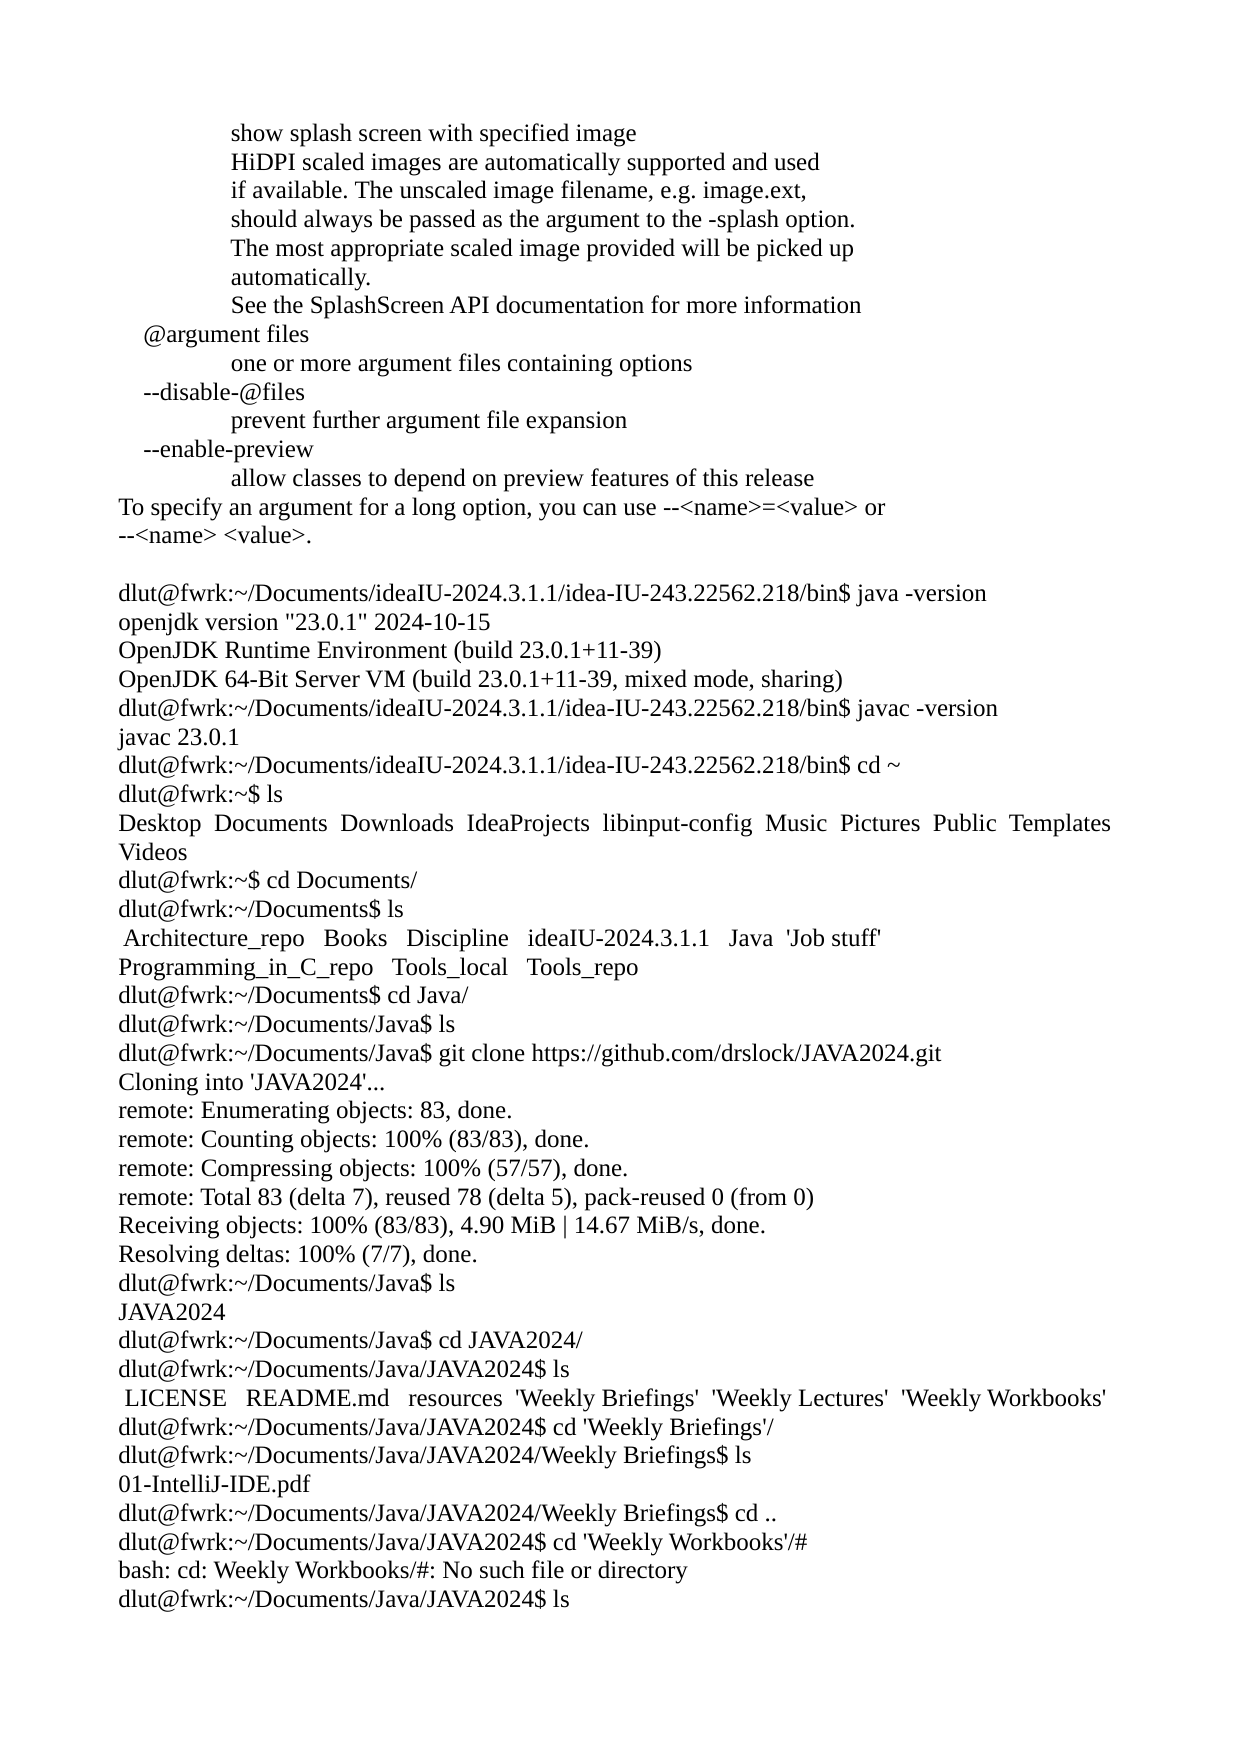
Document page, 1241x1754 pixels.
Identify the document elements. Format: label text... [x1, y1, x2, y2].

text one or more argument files containing options [118, 348, 1122, 377]
text @argument files [118, 319, 1122, 348]
text dlut@fwrk:~/Documents/Java$ cd JAVA2024/ [118, 1326, 1122, 1354]
text Cloning into 'JAVA2024'... [118, 1067, 1122, 1096]
text allow classes to depend on preview features of this release [118, 463, 1122, 492]
text prevent further argument file expansion [118, 406, 1122, 434]
text dlut@fwrk:~/Documents$ cd Java/ [118, 981, 1122, 1009]
text JAVA2024 [118, 1297, 1122, 1326]
text show splash screen with specified image [118, 118, 1122, 147]
text dlut@fwrk:~/Documents/ideaIU-2024.3.1.1/idea-IU-243.22562.218/bin$ java -version [118, 578, 1122, 607]
text remote: Enumerating objects: 83, done. [118, 1096, 1122, 1124]
text automatically. [118, 262, 1122, 291]
text dlut@fwrk:~/Documents$ ls [118, 894, 1122, 923]
text remote: Compressing objects: 100% (57/57), done. [118, 1153, 1122, 1182]
text dlut@fwrk:~/Documents/Java$ ls [118, 1268, 1122, 1297]
text if available. The unscaled image filename, e.g. image.ext, [118, 176, 1122, 204]
text bash: cd: Weekly Workbooks/#: No such file or directory [118, 1556, 1122, 1584]
text --<name> <value>. [118, 521, 1122, 549]
text dlut@fwrk:~$ ls [118, 779, 1122, 808]
text HiDPI scaled images are automatically supported and used [118, 147, 1122, 176]
text 01-IntelliJ-IDE.pdf [118, 1469, 1122, 1498]
text Resolving deltas: 100% (7/7), done. [118, 1239, 1122, 1268]
text Desktop Documents Downloads IdeaProjects libinput-config Music Pictures Public Templates Videos [118, 808, 1122, 866]
text OpenJDK Runtime Environment (build 23.0.1+11-39) [118, 636, 1122, 664]
text javac 23.0.1 [118, 722, 1122, 751]
text To specify an argument for a long option, you can use --<name>=<value> or [118, 492, 1122, 521]
text dlut@fwrk:~/Documents/ideaIU-2024.3.1.1/idea-IU-243.22562.218/bin$ javac -version [118, 693, 1122, 722]
text Receiving objects: 100% (83/83), 4.90 MiB | 14.67 MiB/s, done. [118, 1211, 1122, 1239]
text dlut@fwrk:~$ cd Documents/ [118, 866, 1122, 894]
text dlut@fwrk:~/Documents/Java/JAVA2024$ cd 'Weekly Briefings'/ [118, 1412, 1122, 1441]
text dlut@fwrk:~/Documents/Java/JAVA2024$ ls [118, 1354, 1122, 1383]
text remote: Counting objects: 100% (83/83), done. [118, 1124, 1122, 1153]
text Architecture_repo Books Discipline ideaIU-2024.3.1.1 Java 'Job stuff' Programming_in_C_repo Tools_local Tools_repo [118, 923, 1122, 981]
text OpenJDK 64-Bit Server VM (build 23.0.1+11-39, mixed mode, sharing) [118, 664, 1122, 693]
text dlut@fwrk:~/Documents/Java/JAVA2024/Weekly Briefings$ cd .. [118, 1498, 1122, 1527]
text dlut@fwrk:~/Documents/Java/JAVA2024$ ls [118, 1584, 1122, 1613]
text LICENSE README.md resources 'Weekly Briefings' 'Weekly Lectures' 'Weekly Workbooks' [118, 1383, 1122, 1412]
text dlut@fwrk:~/Documents/Java/JAVA2024$ cd 'Weekly Workbooks'/# [118, 1527, 1122, 1556]
text dlut@fwrk:~/Documents/Java/JAVA2024/Weekly Briefings$ ls [118, 1441, 1122, 1469]
text --disable-@files [118, 377, 1122, 406]
text dlut@fwrk:~/Documents/Java$ git clone https://github.com/drslock/JAVA2024.git [118, 1038, 1122, 1067]
text openjdk version "23.0.1" 2024-10-15 [118, 607, 1122, 636]
text --enable-preview [118, 434, 1122, 463]
text should always be passed as the argument to the -splash option. [118, 204, 1122, 233]
text The most appropriate scaled image provided will be picked up [118, 233, 1122, 262]
text remote: Total 83 (delta 7), reused 78 (delta 5), pack-reused 0 (from 0) [118, 1182, 1122, 1211]
text dlut@fwrk:~/Documents/Java$ ls [118, 1009, 1122, 1038]
text See the SplashScreen API documentation for more information [118, 291, 1122, 319]
text dlut@fwrk:~/Documents/ideaIU-2024.3.1.1/idea-IU-243.22562.218/bin$ cd ~ [118, 751, 1122, 779]
